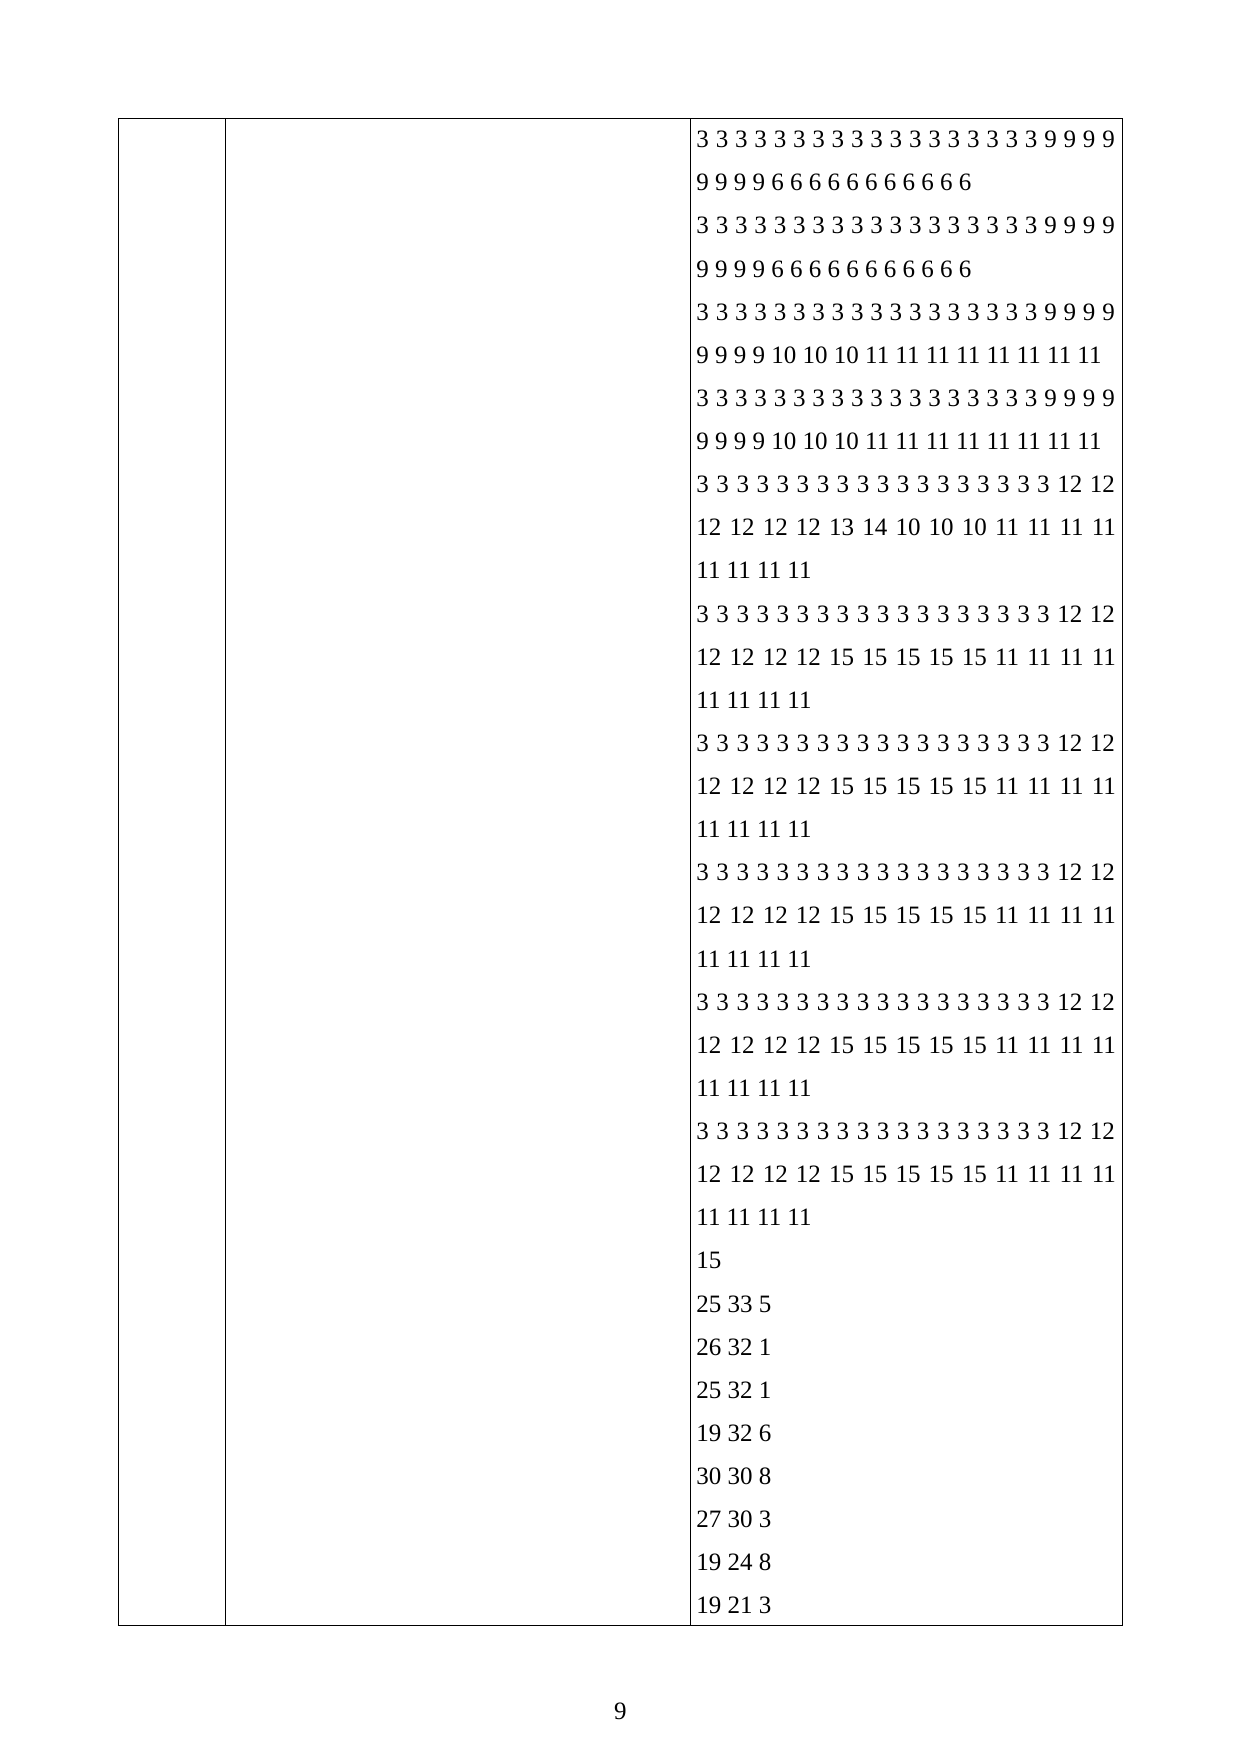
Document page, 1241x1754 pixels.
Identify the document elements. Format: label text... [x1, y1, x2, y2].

table_cell 3 3 3 3 3 3 3 3 3 3 3 3 3 3 3 3 3 3 9 9 9 9 9 9 9 9 6 6 6 6 6 6 6 6 6 6 6 3 3 3 3 3 3 3 3 3 3 3 3 3 3 3 3 3 3 9 9 9 9 9 9 9 9 6 6 6 6 6 6 6 6 6 6 6 3 3 3 3 3 3 3 3 3 3 3 3 3 3 3 3 3 3 9 9 9 9 9 9 9 9 10 10 10 11 11 11 11 11 11 11 11 3 3 3 3 3 3 3 3 3 3 3 3 3 3 3 3 3 3 9 9 9 9 9 9 9 9 10 10 10 11 11 11 11 11 11 11 11 3 3 3 3 3 3 3 3 3 3 3 3 3 3 3 3 3 3 12 12 12 12 12 12 13 14 10 10 10 11 11 11 11 11 11 11 11 3 3 3 3 3 3 3 3 3 3 3 3 3 3 3 3 3 3 12 12 12 12 12 12 15 15 15 15 15 11 11 11 11 11 11 11 11 3 3 3 3 3 3 3 3 3 3 3 3 3 3 3 3 3 3 12 12 12 12 12 12 15 15 15 15 15 11 11 11 11 11 11 11 11 3 3 3 3 3 3 3 3 3 3 3 3 3 3 3 3 3 3 12 12 12 12 12 12 15 15 15 15 15 11 11 11 11 11 11 11 11 3 3 3 3 3 3 3 3 3 3 3 3 3 3 3 3 3 3 12 12 12 12 12 12 15 15 15 15 15 11 11 11 11 11 11 11 11 3 3 3 3 3 3 3 3 3 3 3 3 3 3 3 3 3 3 12 12 12 12 12 12 15 15 15 15 15 11 11 11 11 11 11 11 11 15 25 33 5 26 32 1 25 32 1 19 32 6 30 30 8 27 30 3 19 24 8 19 21 3 [691, 119, 1122, 1625]
table_cell [226, 119, 690, 1625]
table_cell [119, 119, 225, 1625]
